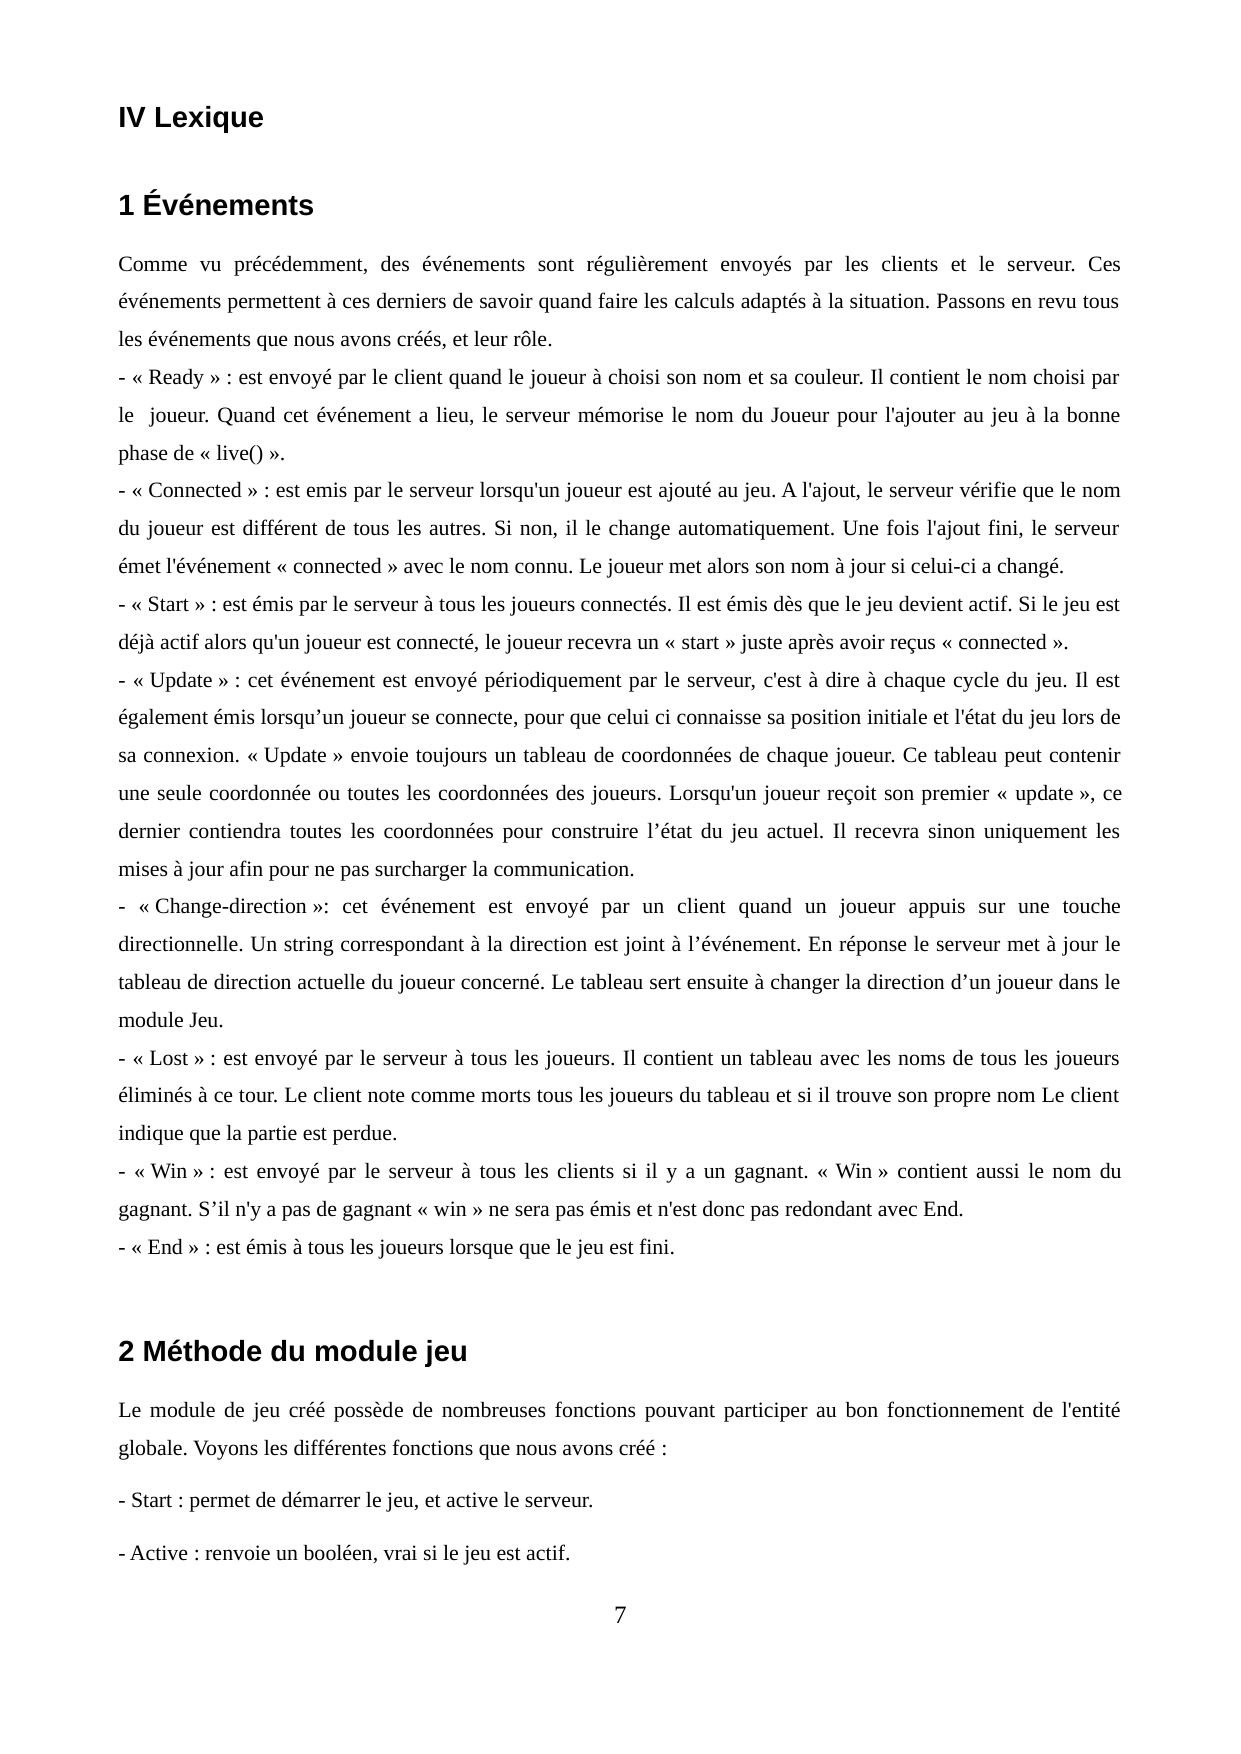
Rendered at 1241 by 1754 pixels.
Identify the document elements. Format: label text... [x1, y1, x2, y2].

subtitle Lexique [118, 100, 1122, 133]
subtitle 2 Méthode du module jeu [118, 1334, 1122, 1368]
text Comme vu précédemment, des événements sont régulièrement envoyés par les clients et le serveur. Ces événements permettent à ces derniers de savoir quand faire les calculs adaptés à la situation. Passons en revu tous les événements que nous avons créés, et leur rôle. [118, 251, 1122, 351]
text - Active : renvoie un booléen, vrai si le jeu est actif. [118, 1540, 1122, 1565]
text - « Start » : est émis par le serveur à tous les joueurs connectés. Il est émis dès que le jeu devient actif. Si le jeu est déjà actif alors qu'un joueur est connecté, le joueur recevra un « start » juste après avoir reçus « connected ». [118, 591, 1122, 654]
text - « Ready » : est envoyé par le client quand le joueur à choisi son nom et sa couleur. Il contient le nom choisi par le joueur. Quand cet événement a lieu, le serveur mémorise le nom du Joueur pour l'ajouter au jeu à la bonne phase de « live() ». [118, 364, 1122, 465]
subtitle 1 Événements [118, 188, 1122, 221]
text Le module de jeu créé possède de nombreuses fonctions pouvant participer au bon fonctionnement de l'entité globale. Voyons les différentes fonctions que nous avons créé : [118, 1397, 1122, 1460]
text - « Lost » : est envoyé par le serveur à tous les joueurs. Il contient un tableau avec les noms de tous les joueurs éliminés à ce tour. Le client note comme morts tous les joueurs du tableau et si il trouve son propre nom Le client indique que la partie est perdue. [118, 1045, 1122, 1146]
text - « Connected » : est emis par le serveur lorsqu'un joueur est ajouté au jeu. A l'ajout, le serveur vérifie que le nom du joueur est différent de tous les autres. Si non, il le change automatiquement. Une fois l'ajout fini, le serveur émet l'événement « connected » avec le nom connu. Le joueur met alors son nom à jour si celui-ci a changé. [118, 477, 1122, 578]
text - « Change-direction »: cet événement est envoyé par un client quand un joueur appuis sur une touche directionnelle. Un string correspondant à la direction est joint à l’événement. En réponse le serveur met à jour le tableau de direction actuelle du joueur concerné. Le tableau sert ensuite à changer la direction d’un joueur dans le module Jeu. [118, 893, 1122, 1032]
text - « Update » : cet événement est envoyé périodiquement par le serveur, c'est à dire à chaque cycle du jeu. Il est également émis lorsqu’un joueur se connecte, pour que celui ci connaisse sa position initiale et l'état du jeu lors de sa connexion. « Update » envoie toujours un tableau de coordonnées de chaque joueur. Ce tableau peut contenir une seule coordonnée ou toutes les coordonnées des joueurs. Lorsqu'un joueur reçoit son premier « update », ce dernier contiendra toutes les coordonnées pour construire l’état du jeu actuel. Il recevra sinon uniquement les mises à jour afin pour ne pas surcharger la communication. [118, 667, 1122, 881]
text - « Win » : est envoyé par le serveur à tous les clients si il y a un gagnant. « Win » contient aussi le nom du gagnant. S’il n'y a pas de gagnant « win » ne sera pas émis et n'est donc pas redondant avec End. [118, 1158, 1122, 1221]
text - « End » : est émis à tous les joueurs lorsque que le jeu est fini. [118, 1234, 1122, 1259]
text - Start : permet de démarrer le jeu, et active le serveur. [118, 1487, 1122, 1513]
